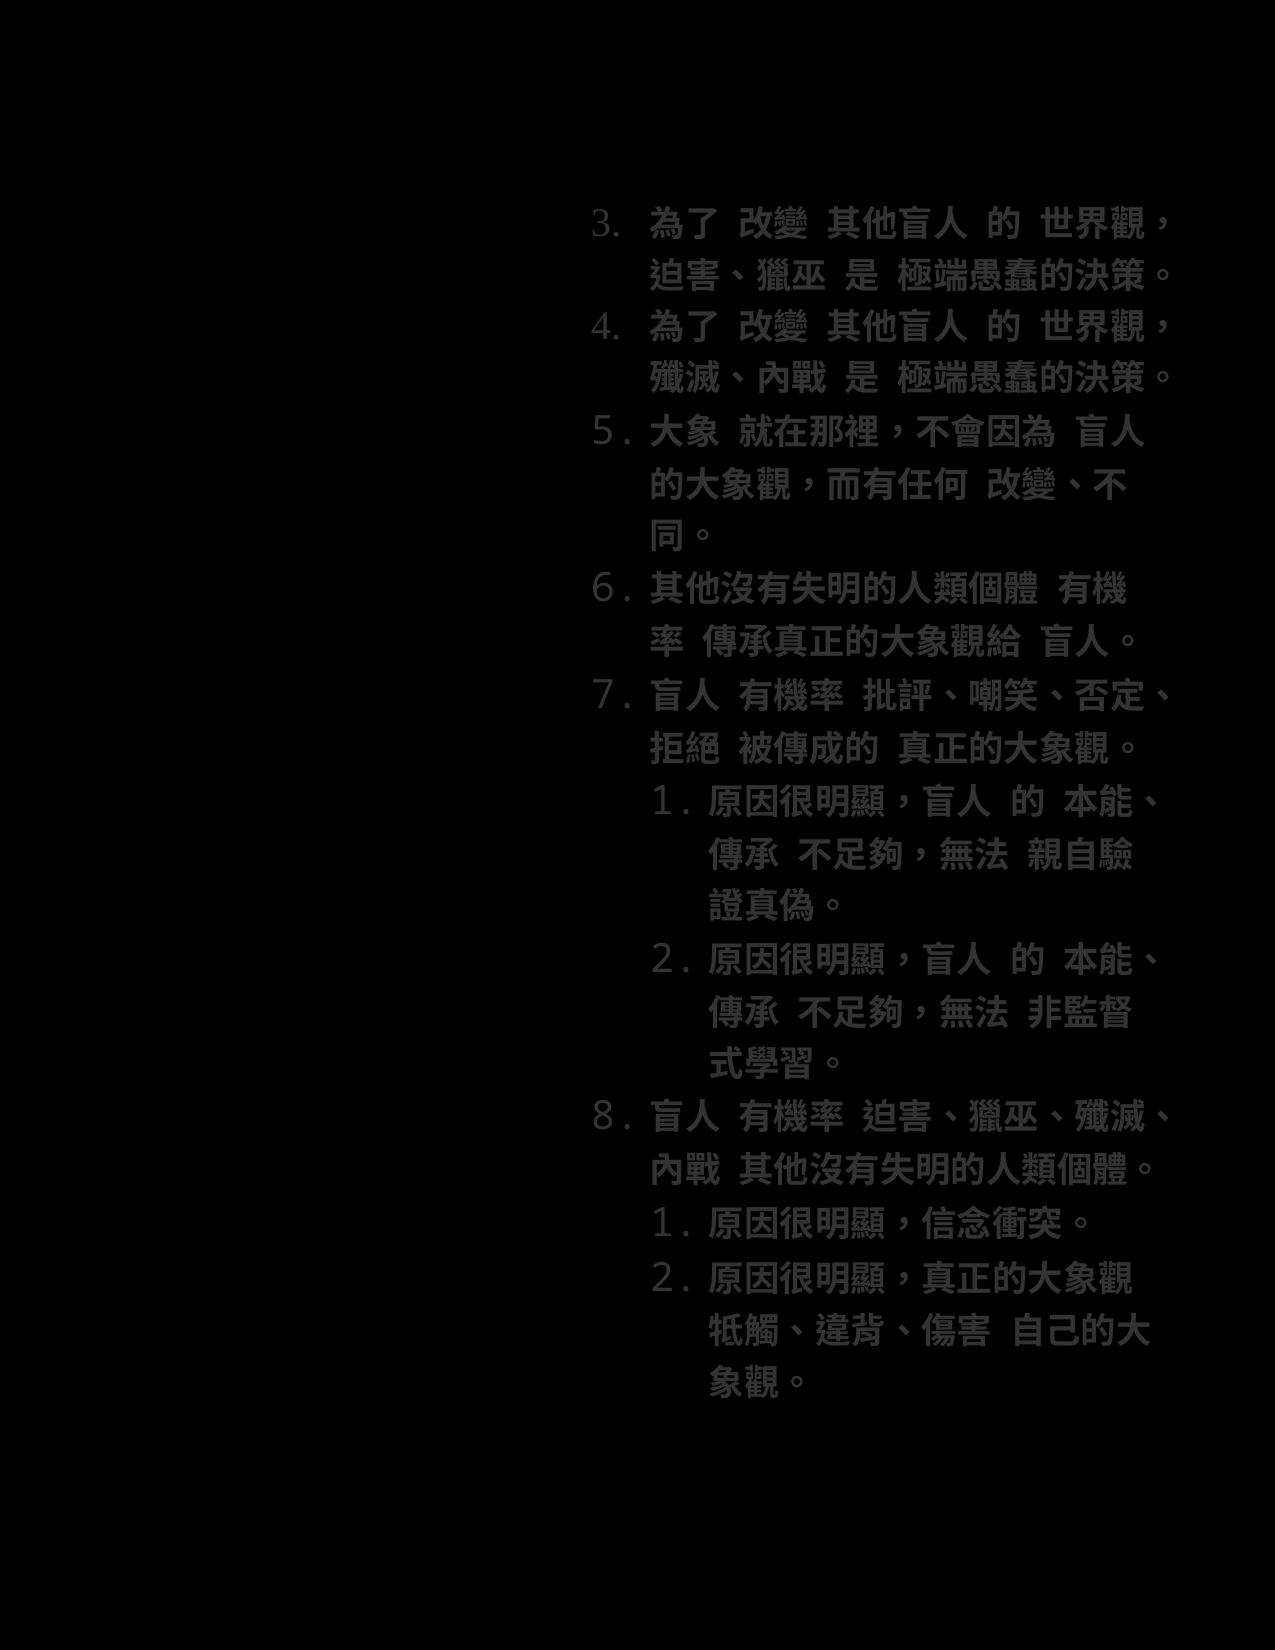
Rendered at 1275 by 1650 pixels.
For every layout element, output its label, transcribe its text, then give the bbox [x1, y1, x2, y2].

list 原因很明顯，盲人 的 本能、傳承 不足夠，無法 非監督式學習。 [649, 929, 1157, 1086]
list 原因很明顯，盲人 的 本能、傳承 不足夠，無法 親自驗證真偽。 [649, 771, 1157, 929]
list 其他沒有失明的人類個體 有機率 傳承真正的大象觀給 盲人。 [591, 558, 1157, 665]
list 為了 改變 其他盲人 的 世界觀，迫害、獵巫 是 極端愚蠢的決策。 [591, 196, 1157, 298]
list 為了 改變 其他盲人 的 世界觀，殲滅、內戰 是 極端愚蠢的決策。 [591, 298, 1157, 401]
list 原因很明顯，信念衝突。 [649, 1193, 1157, 1248]
list 盲人 有機率 批評、嘲笑、否定、拒絕 被傳成的 真正的大象觀。 [591, 665, 1157, 771]
list 原因很明顯，真正的大象觀 牴觸、違背、傷害 自己的大象觀。 [649, 1248, 1157, 1405]
list 大象 就在那裡，不會因為 盲人的大象觀，而有任何 改變、不同。 [591, 401, 1157, 558]
list 盲人 有機率 迫害、獵巫、殲滅、內戰 其他沒有失明的人類個體。 [591, 1086, 1157, 1193]
